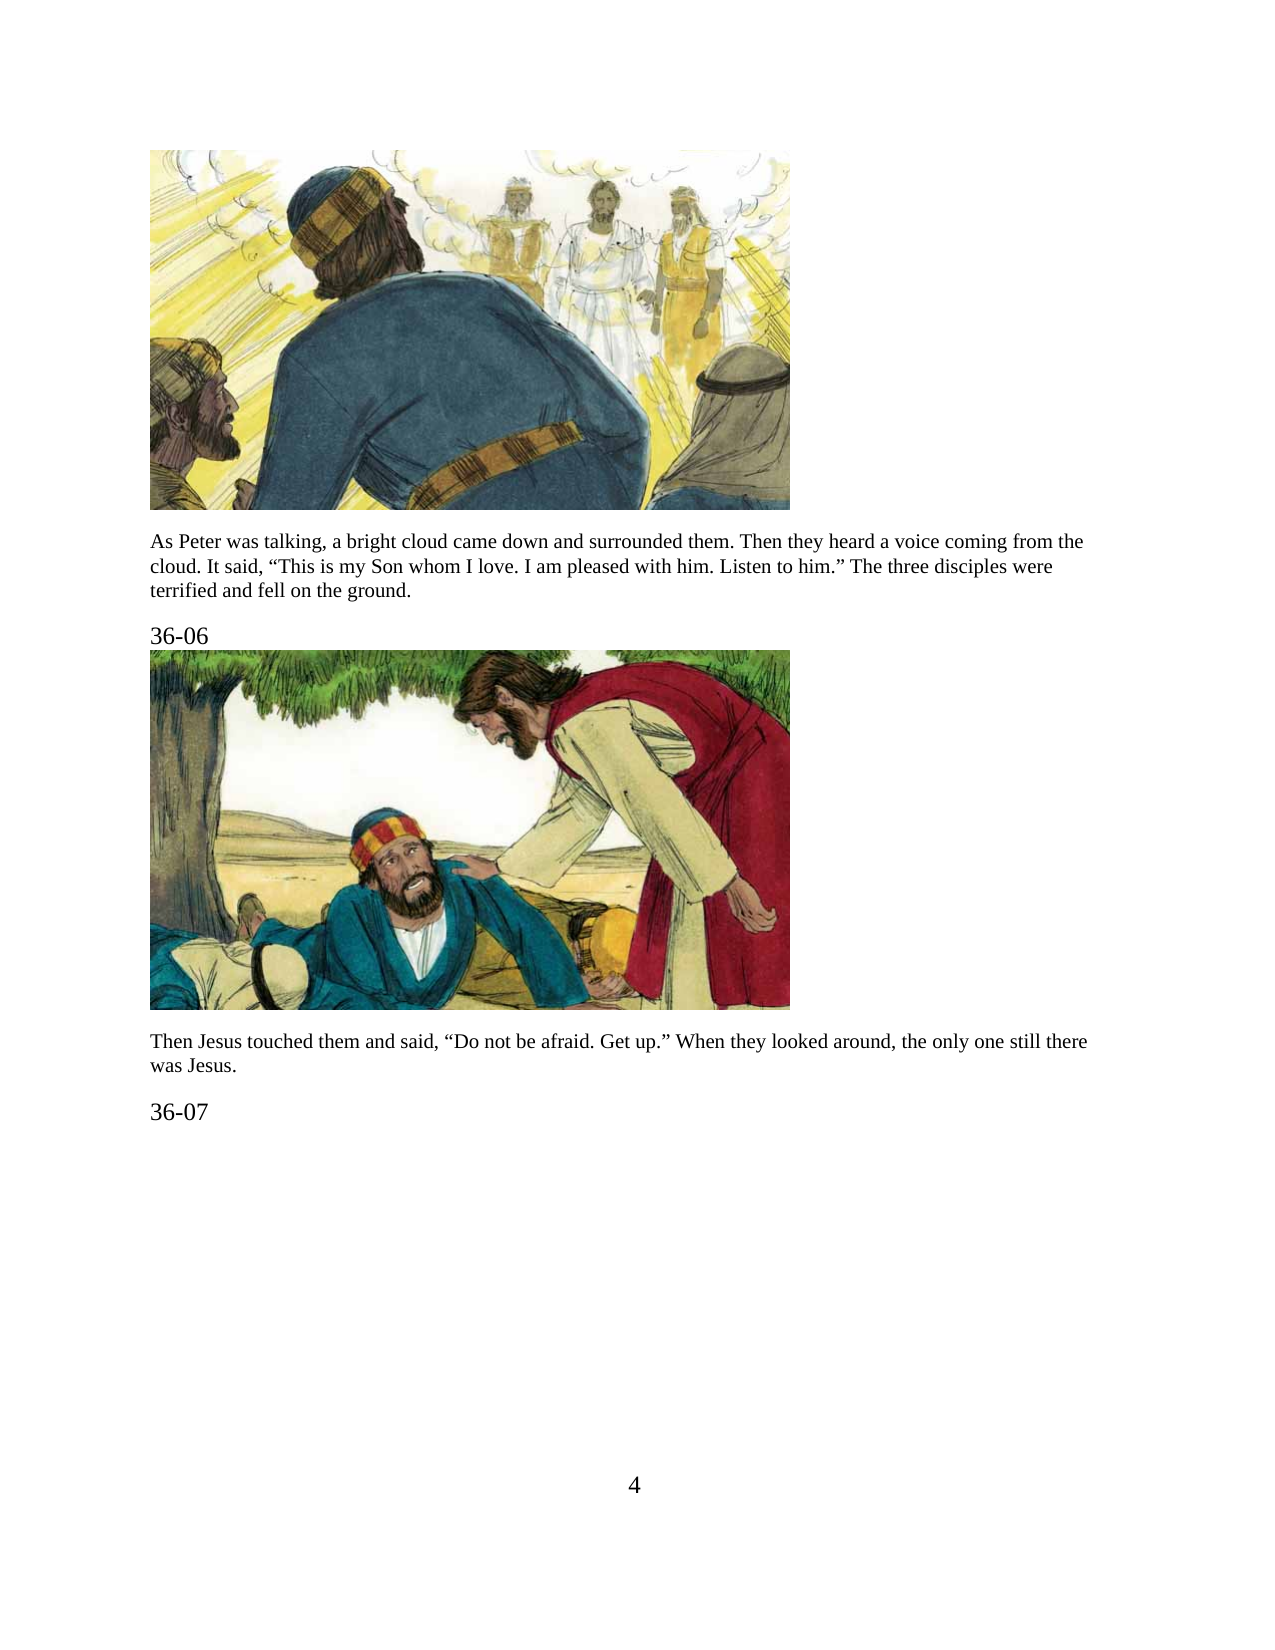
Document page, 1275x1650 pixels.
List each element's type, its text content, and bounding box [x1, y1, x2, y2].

text Then Jesus touched them and said, “Do not be afraid. Get up.” When they looked around, the only one still there was Jesus. [150, 1029, 1125, 1077]
picture [150, 150, 790, 510]
subtitle 36-06 [150, 621, 1125, 650]
picture [150, 650, 790, 1010]
text As Peter was talking, a bright cloud came down and surrounded them. Then they heard a voice coming from the cloud. It said, “This is my Son whom I love. I am pleased with him. Listen to him.” The three disciples were terrified and fell on the ground. [150, 529, 1125, 602]
subtitle 36-07 [150, 1097, 1125, 1126]
